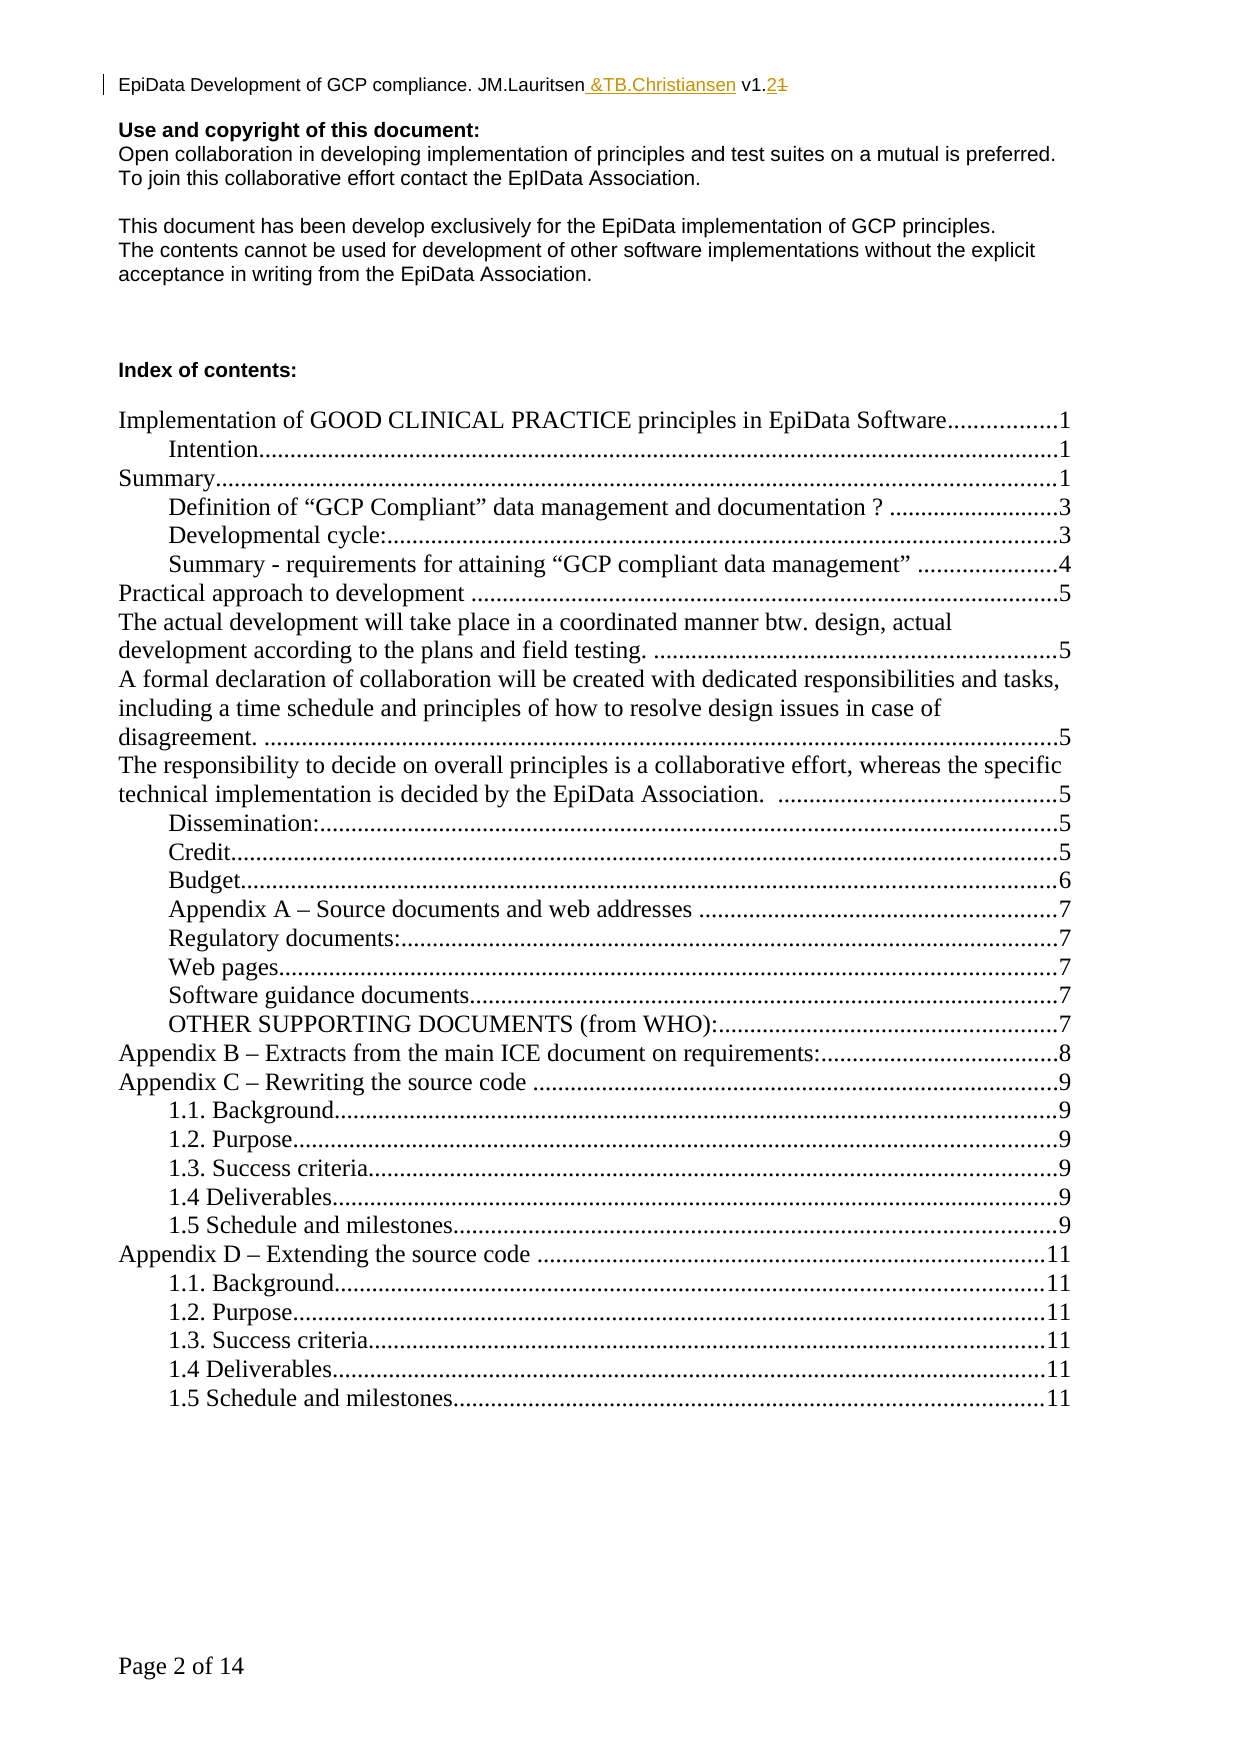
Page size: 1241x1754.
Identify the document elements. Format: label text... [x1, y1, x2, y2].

text Index of contents: [118, 358, 1071, 382]
text 1.4 Deliverables 11 [168, 1354, 1071, 1383]
text A formal declaration of collaboration will be created with dedicated responsibilities and tasks, including a time schedule and principles of how to resolve design issues in case of disagreement. 5 [118, 664, 1071, 751]
text Web pages 7 [168, 952, 1071, 981]
text Summary 1 [118, 463, 1071, 492]
text The actual development will take place in a coordinated manner btw. design, actual development according to the plans and field testing. 5 [118, 607, 1071, 664]
text 1.3. Success criteria 11 [168, 1326, 1071, 1354]
text 1.5 Schedule and milestones 11 [168, 1383, 1071, 1412]
text Appendix A – Source documents and web addresses 7 [168, 894, 1071, 923]
text Open collaboration in developing implementation of principles and test suites on a mutual is preferred. To join this collaborative effort contact the EpIData Association. [118, 142, 1071, 190]
text 1.2. Purpose 11 [168, 1297, 1071, 1326]
text Practical approach to development 5 [118, 578, 1071, 607]
text Definition of “GCP Compliant” data management and documentation ? 3 [168, 492, 1071, 521]
text Appendix C – Rewriting the source code 9 [118, 1067, 1071, 1096]
text Appendix B – Extracts from the main ICE document on requirements: 8 [118, 1038, 1071, 1067]
text Credit 5 [168, 837, 1071, 866]
text Intention 1 [168, 434, 1071, 463]
text Regulatory documents: 7 [168, 923, 1071, 952]
text This document has been develop exclusively for the EpiData implementation of GCP principles. [118, 214, 1071, 238]
text Dissemination: 5 [168, 808, 1071, 837]
text Use and copyright of this document: [118, 118, 1071, 142]
text Developmental cycle: 3 [168, 521, 1071, 549]
text Appendix D – Extending the source code 11 [118, 1239, 1071, 1268]
text 1.2. Purpose 9 [168, 1124, 1071, 1153]
text The responsibility to decide on overall principles is a collaborative effort, whereas the specific technical implementation is decided by the EpiData Association. 5 [118, 751, 1071, 808]
text 1.3. Success criteria 9 [168, 1153, 1071, 1182]
text 1.1. Background 9 [168, 1096, 1071, 1124]
text OTHER SUPPORTING DOCUMENTS (from WHO): 7 [168, 1009, 1071, 1038]
text Summary - requirements for attaining “GCP compliant data management” 4 [168, 549, 1071, 578]
text 1.1. Background 11 [168, 1268, 1071, 1297]
text 1.4 Deliverables 9 [168, 1182, 1071, 1211]
text 1.5 Schedule and milestones 9 [168, 1211, 1071, 1239]
text Implementation of GOOD CLINICAL PRACTICE principles in EpiData Software 1 [118, 406, 1071, 434]
text Budget 6 [168, 866, 1071, 894]
text The contents cannot be used for development of other software implementations without the explicit acceptance in writing from the EpiData Association. [118, 238, 1071, 286]
text Software guidance documents 7 [168, 981, 1071, 1009]
